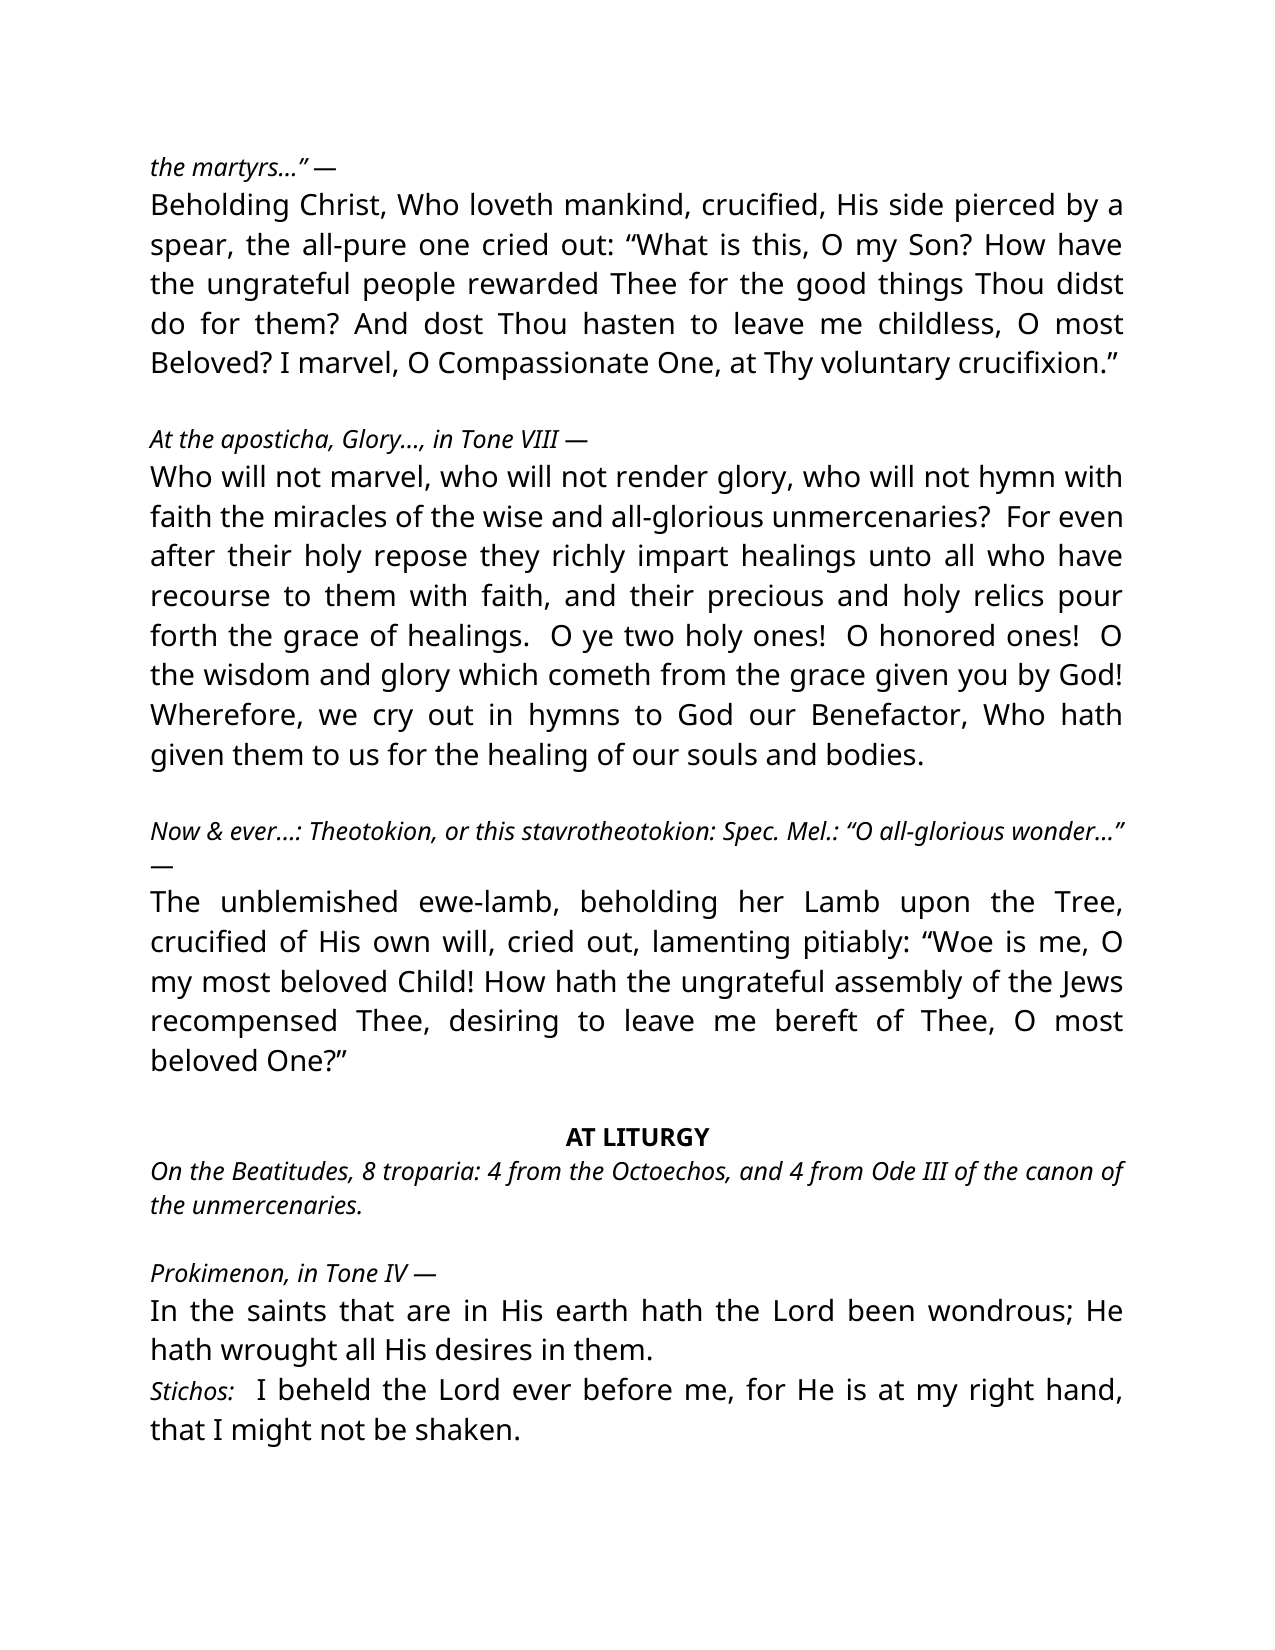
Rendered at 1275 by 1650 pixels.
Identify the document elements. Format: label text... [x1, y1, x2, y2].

text At the aposticha, Glory…, in Tone VIII — [150, 422, 1125, 456]
text Beholding Christ, Who loveth mankind, crucified, His side pierced by a spear, the all-pure one cried out: “What is this, O my Son? How have the ungrateful people rewarded Thee for the good things Thou didst do for them? And dost Thou hasten to leave me childless, O most Beloved? I marvel, O Compassionate One, at Thy voluntary crucifixion.” [150, 184, 1125, 382]
text On the Beatitudes, 8 troparia: 4 from the Octoechos, and 4 from Ode III of the canon of the unmercenaries. [150, 1154, 1125, 1222]
text Now & ever…: Theotokion, or this stavrotheotokion: Spec. Mel.: “O all-glorious wonder…” — [150, 813, 1125, 882]
text the martyrs…” — [150, 150, 1125, 184]
text Stichos: I beheld the Lord ever before me, for He is at my right hand, that I might not be shaken. [150, 1369, 1125, 1449]
text The unblemished ewe-lamb, beholding her Lamb upon the Tree, crucified of His own will, cried out, lamenting pitiably: “Woe is me, O my most beloved Child! How hath the ungrateful assembly of the Jews recompensed Thee, desiring to leave me bereft of Thee, O most beloved One?” [150, 882, 1125, 1080]
text Prokimenon, in Tone IV — [150, 1256, 1125, 1290]
text In the saints that are in His earth hath the Lord been wondrous; He hath wrought all His desires in them. [150, 1290, 1125, 1369]
subtitle AT LITURGY [150, 1120, 1125, 1154]
text Who will not marvel, who will not render glory, who will not hymn with faith the miracles of the wise and all-glorious unmercenaries? For even after their holy repose they richly impart healings unto all who have recourse to them with faith, and their precious and holy relics pour forth the grace of healings. O ye two holy ones! O honored ones! O the wisdom and glory which cometh from the grace given you by God! Wherefore, we cry out in hymns to God our Benefactor, Who hath given them to us for the healing of our souls and bodies. [150, 456, 1125, 774]
